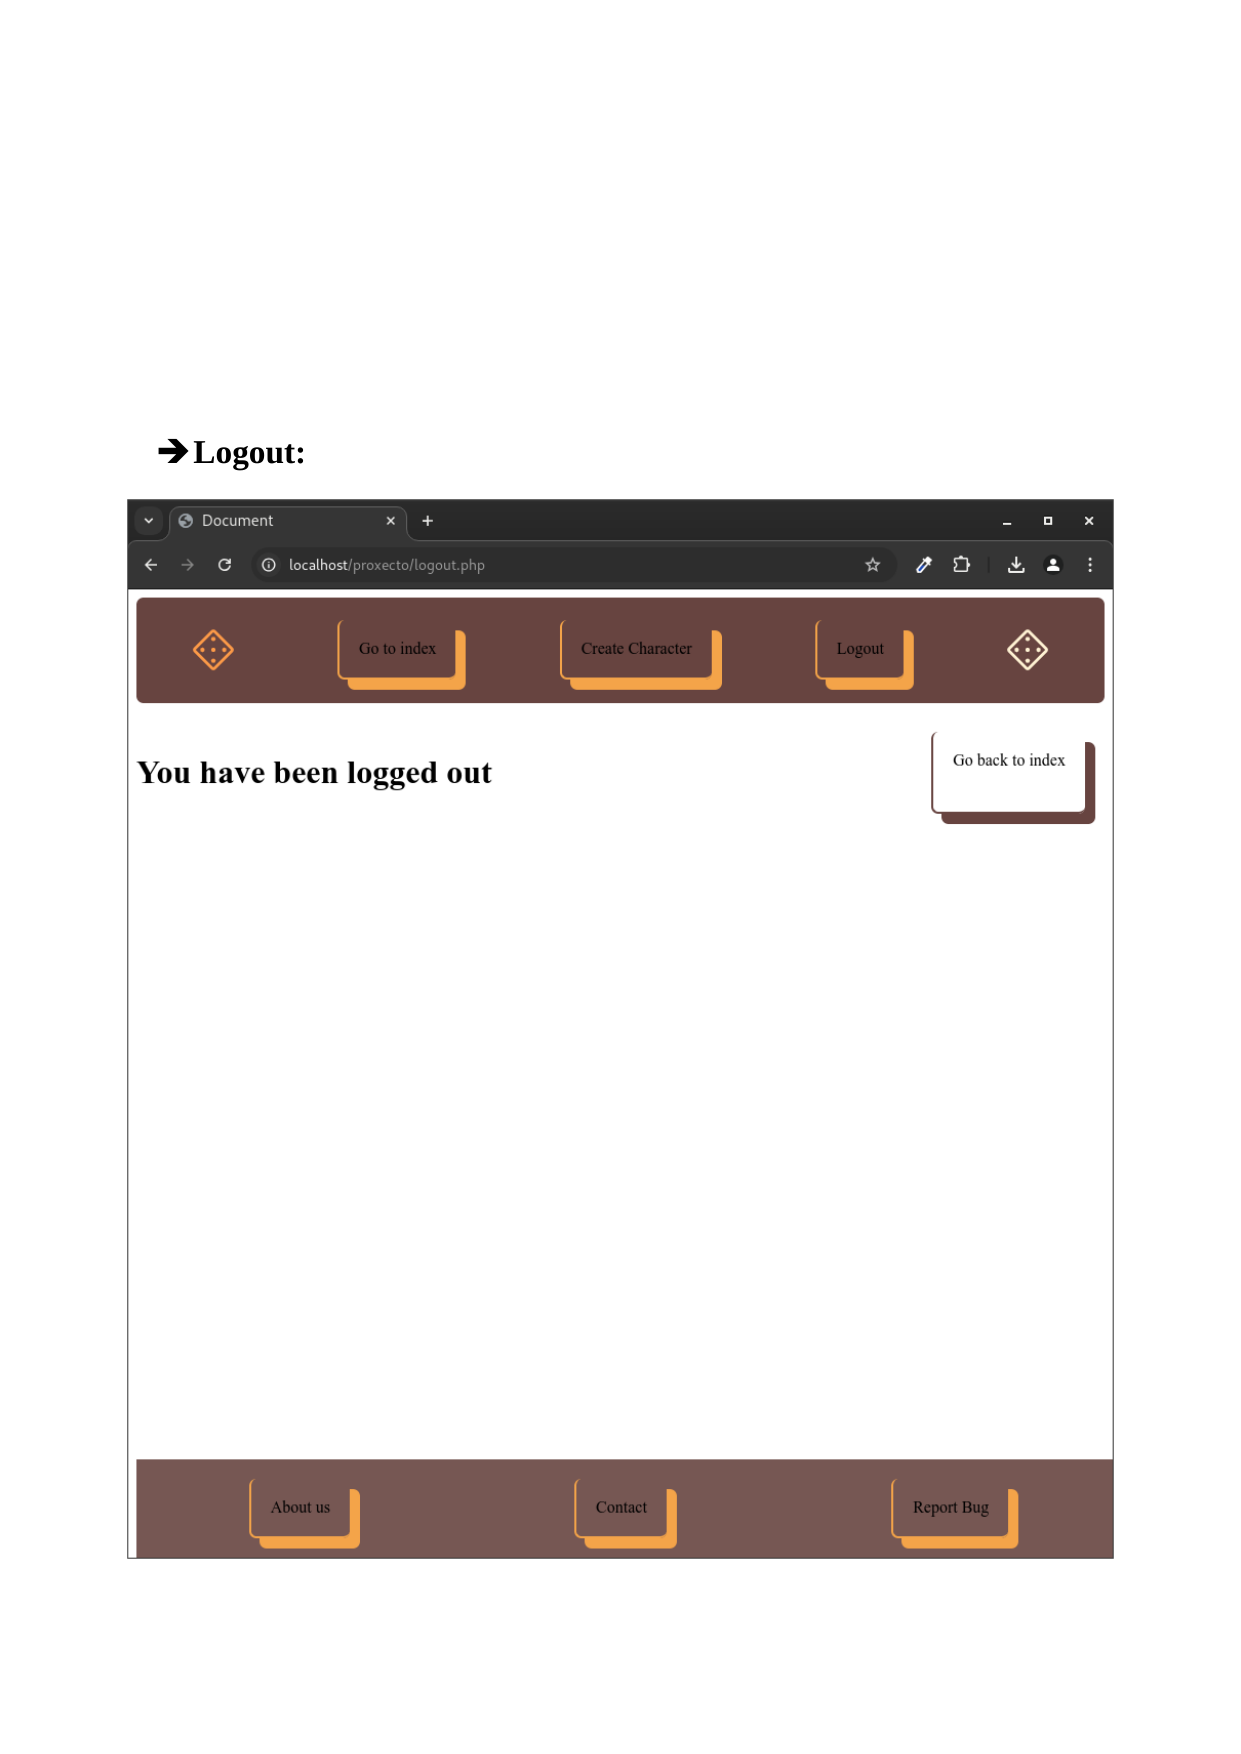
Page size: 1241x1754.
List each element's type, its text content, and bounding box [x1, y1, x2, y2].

list Logout: [156, 433, 1122, 471]
picture [118, 490, 1123, 1568]
